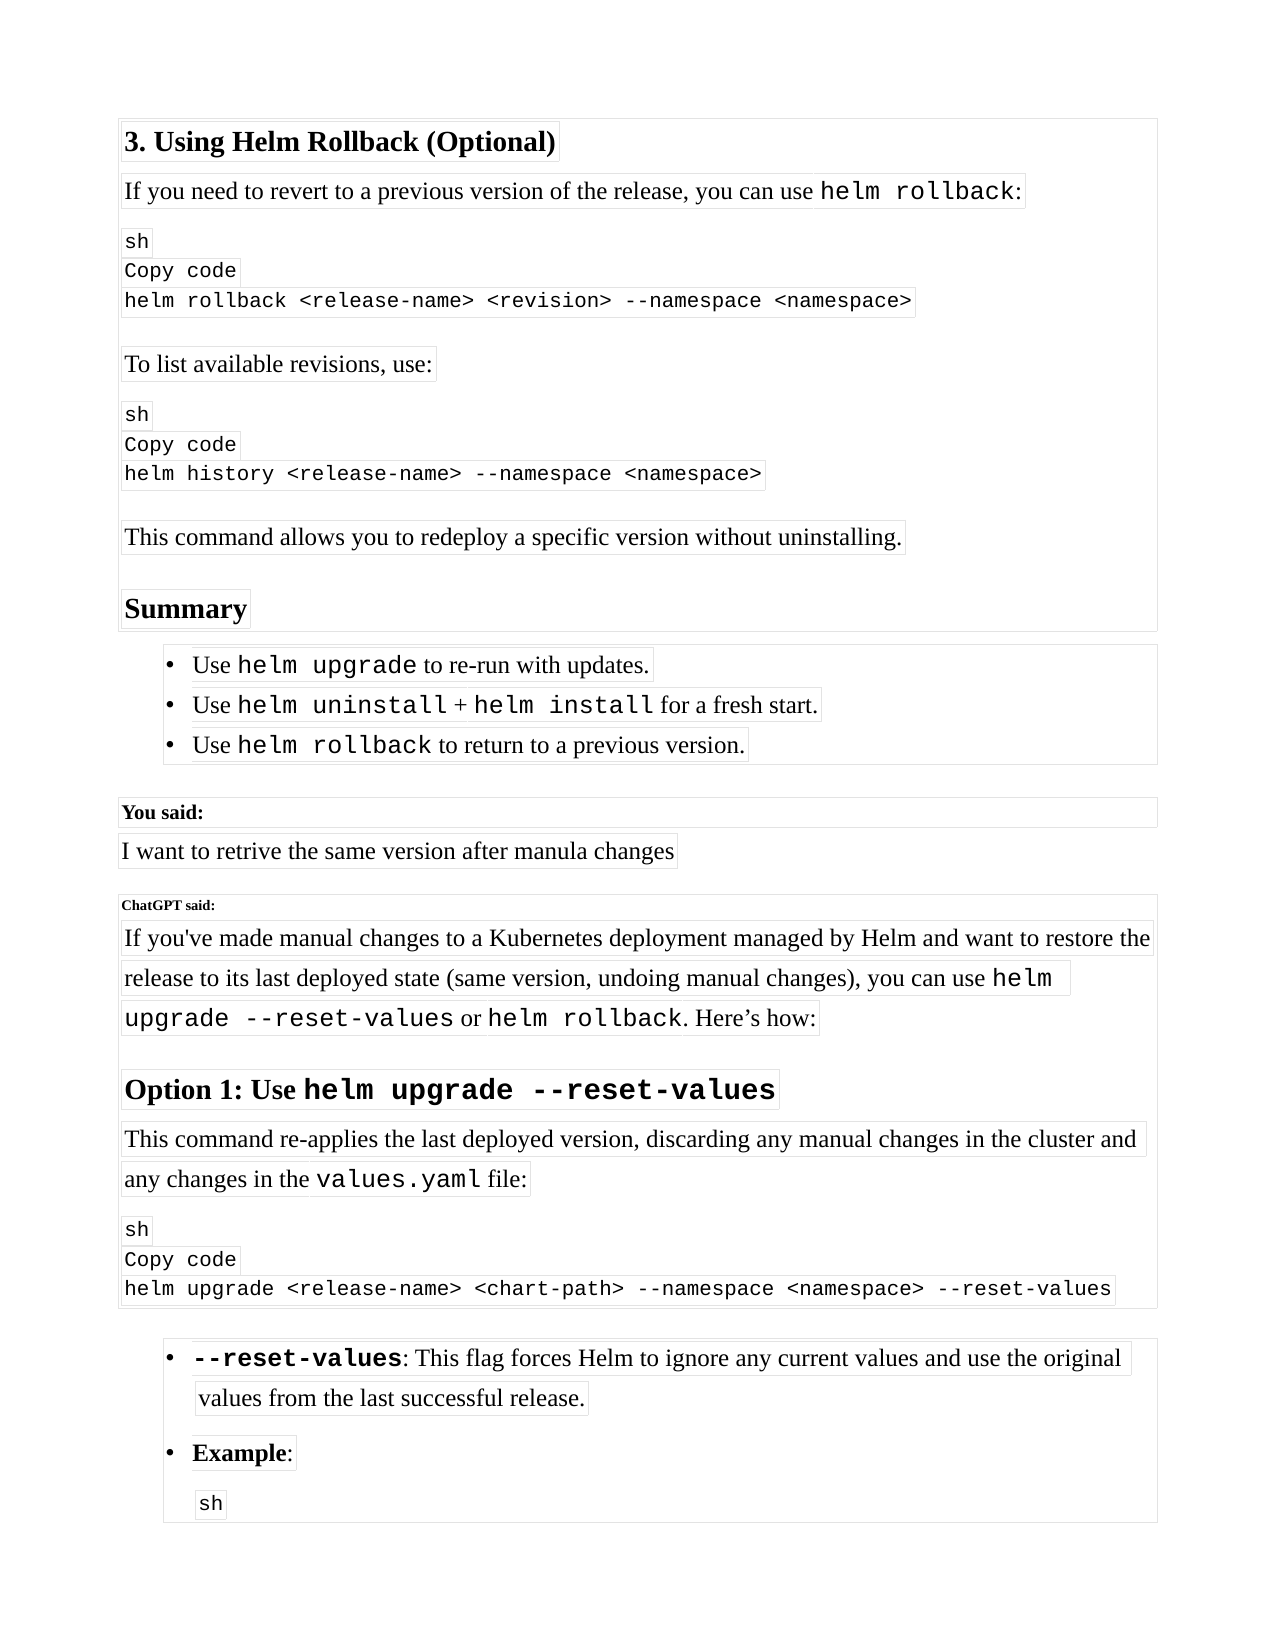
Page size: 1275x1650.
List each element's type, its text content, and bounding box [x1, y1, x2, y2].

text Copy code [153, 254, 1157, 284]
text This command re-applies the last deployed version, discarding any manual changes in the cluster and any changes in the values.yaml file: [119, 1118, 1157, 1196]
text I want to retrive the same version after manula changes [119, 834, 677, 868]
list Use helm upgrade to re-run with updates. [164, 645, 1157, 682]
text This command allows you to redeploy a specific version without uninstalling. [119, 516, 1157, 554]
text Copy code [122, 259, 240, 284]
list Use helm uninstall + helm install for a fresh start. [164, 684, 1157, 722]
text Copy code [153, 428, 1157, 457]
list Use helm rollback to return to a previous version. [164, 724, 1157, 764]
text helm rollback <release-name> <revision> --namespace <namespace> [241, 284, 1157, 317]
text Copy code [153, 1243, 1157, 1272]
text Copy code [122, 432, 240, 457]
list sh [164, 1487, 1157, 1522]
text sh [119, 398, 1157, 428]
text helm upgrade <release-name> <chart-path> --namespace <namespace> --reset-values [119, 1272, 1157, 1308]
text If you've made manual changes to a Kubernetes deployment managed by Helm and want to restore the release to its last deployed state (same version, undoing manual changes), you can use helm upgrade --reset-values or helm rollback. Here’s how: [119, 917, 1157, 1035]
text sh [119, 225, 1157, 254]
text sh [119, 1213, 1157, 1243]
text To list available revisions, use: [119, 343, 1157, 381]
subtitle You said: [119, 798, 1157, 827]
list Example: [164, 1432, 1157, 1470]
list --reset-values: This flag forces Helm to ignore any current values and use the original values from the last successful release. [164, 1339, 1157, 1415]
subtitle Option 1: Use helm upgrade --reset-values [119, 1066, 1157, 1109]
text helm history <release-name> --namespace <namespace> [241, 457, 1157, 490]
text helm rollback <release-name> <revision> --namespace <namespace> [122, 288, 915, 317]
subtitle 3. Using Helm Rollback (Optional) [119, 119, 1157, 161]
subtitle Summary [119, 586, 1157, 631]
text helm history <release-name> --namespace <namespace> [122, 461, 765, 490]
text Copy code [122, 1247, 240, 1272]
text [678, 833, 1157, 868]
subtitle ChatGPT said: [119, 895, 1157, 914]
text If you need to revert to a previous version of the release, you can use helm rollback: [119, 170, 1157, 208]
